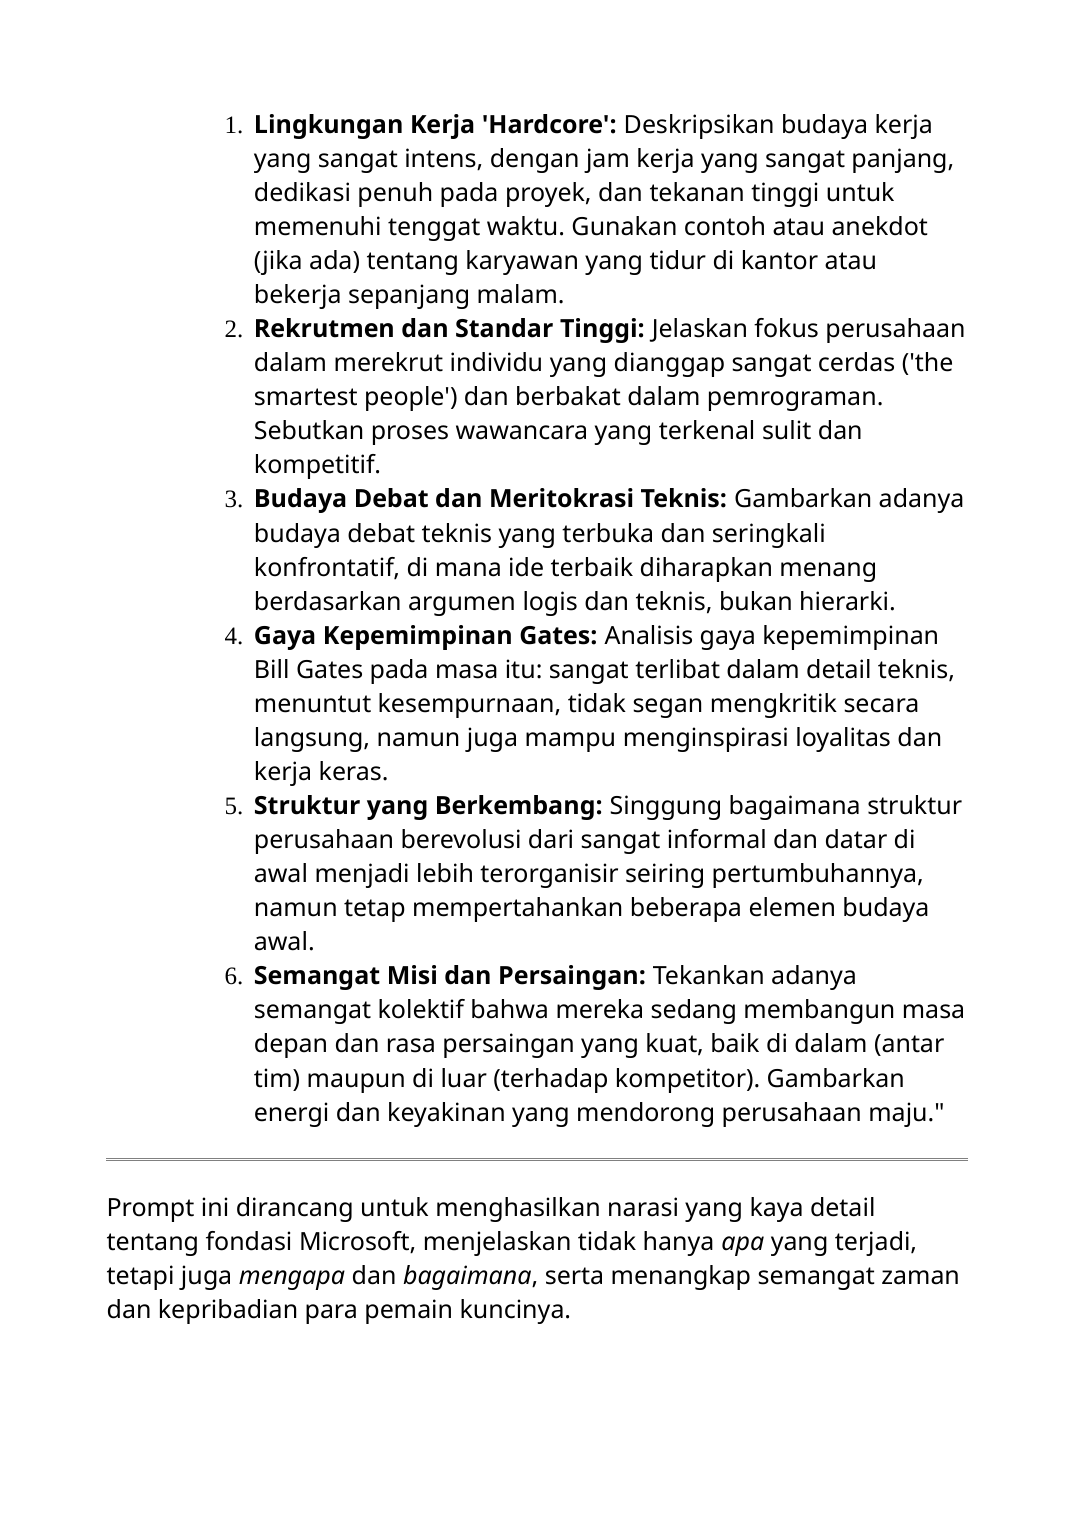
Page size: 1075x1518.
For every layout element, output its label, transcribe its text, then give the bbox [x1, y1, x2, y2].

list Struktur yang Berkembang: Singgung bagaimana struktur perusahaan berevolusi dari sangat informal dan datar di awal menjadi lebih terorganisir seiring pertumbuhannya, namun tetap mempertahankan beberapa elemen budaya awal. [224, 788, 968, 958]
text Prompt ini dirancang untuk menghasilkan narasi yang kaya detail tentang fondasi Microsoft, menjelaskan tidak hanya apa yang terjadi, tetapi juga mengapa dan bagaimana, serta menangkap semangat zaman dan kepribadian para pemain kuncinya. [106, 1190, 968, 1326]
list Rekrutmen dan Standar Tinggi: Jelaskan fokus perusahaan dalam merekrut individu yang dianggap sangat cerdas ('the smartest people') dan berbakat dalam pemrograman. Sebutkan proses wawancara yang terkenal sulit dan kompetitif. [224, 311, 968, 481]
list Lingkungan Kerja 'Hardcore': Deskripsikan budaya kerja yang sangat intens, dengan jam kerja yang sangat panjang, dedikasi penuh pada proyek, dan tekanan tinggi untuk memenuhi tenggat waktu. Gunakan contoh atau anekdot (jika ada) tentang karyawan yang tidur di kantor atau bekerja sepanjang malam. [224, 106, 968, 311]
list Gaya Kepemimpinan Gates: Analisis gaya kepemimpinan Bill Gates pada masa itu: sangat terlibat dalam detail teknis, menuntut kesempurnaan, tidak segan mengkritik secara langsung, namun juga mampu menginspirasi loyalitas dan kerja keras. [224, 617, 968, 788]
list Semangat Misi dan Persaingan: Tekankan adanya semangat kolektif bahwa mereka sedang membangun masa depan dan rasa persaingan yang kuat, baik di dalam (antar tim) maupun di luar (terhadap kompetitor). Gambarkan energi dan keyakinan yang mendorong perusahaan maju." [224, 958, 968, 1128]
list Budaya Debat dan Meritokrasi Teknis: Gambarkan adanya budaya debat teknis yang terbuka dan seringkali konfrontatif, di mana ide terbaik diharapkan menang berdasarkan argumen logis dan teknis, bukan hierarki. [224, 481, 968, 617]
